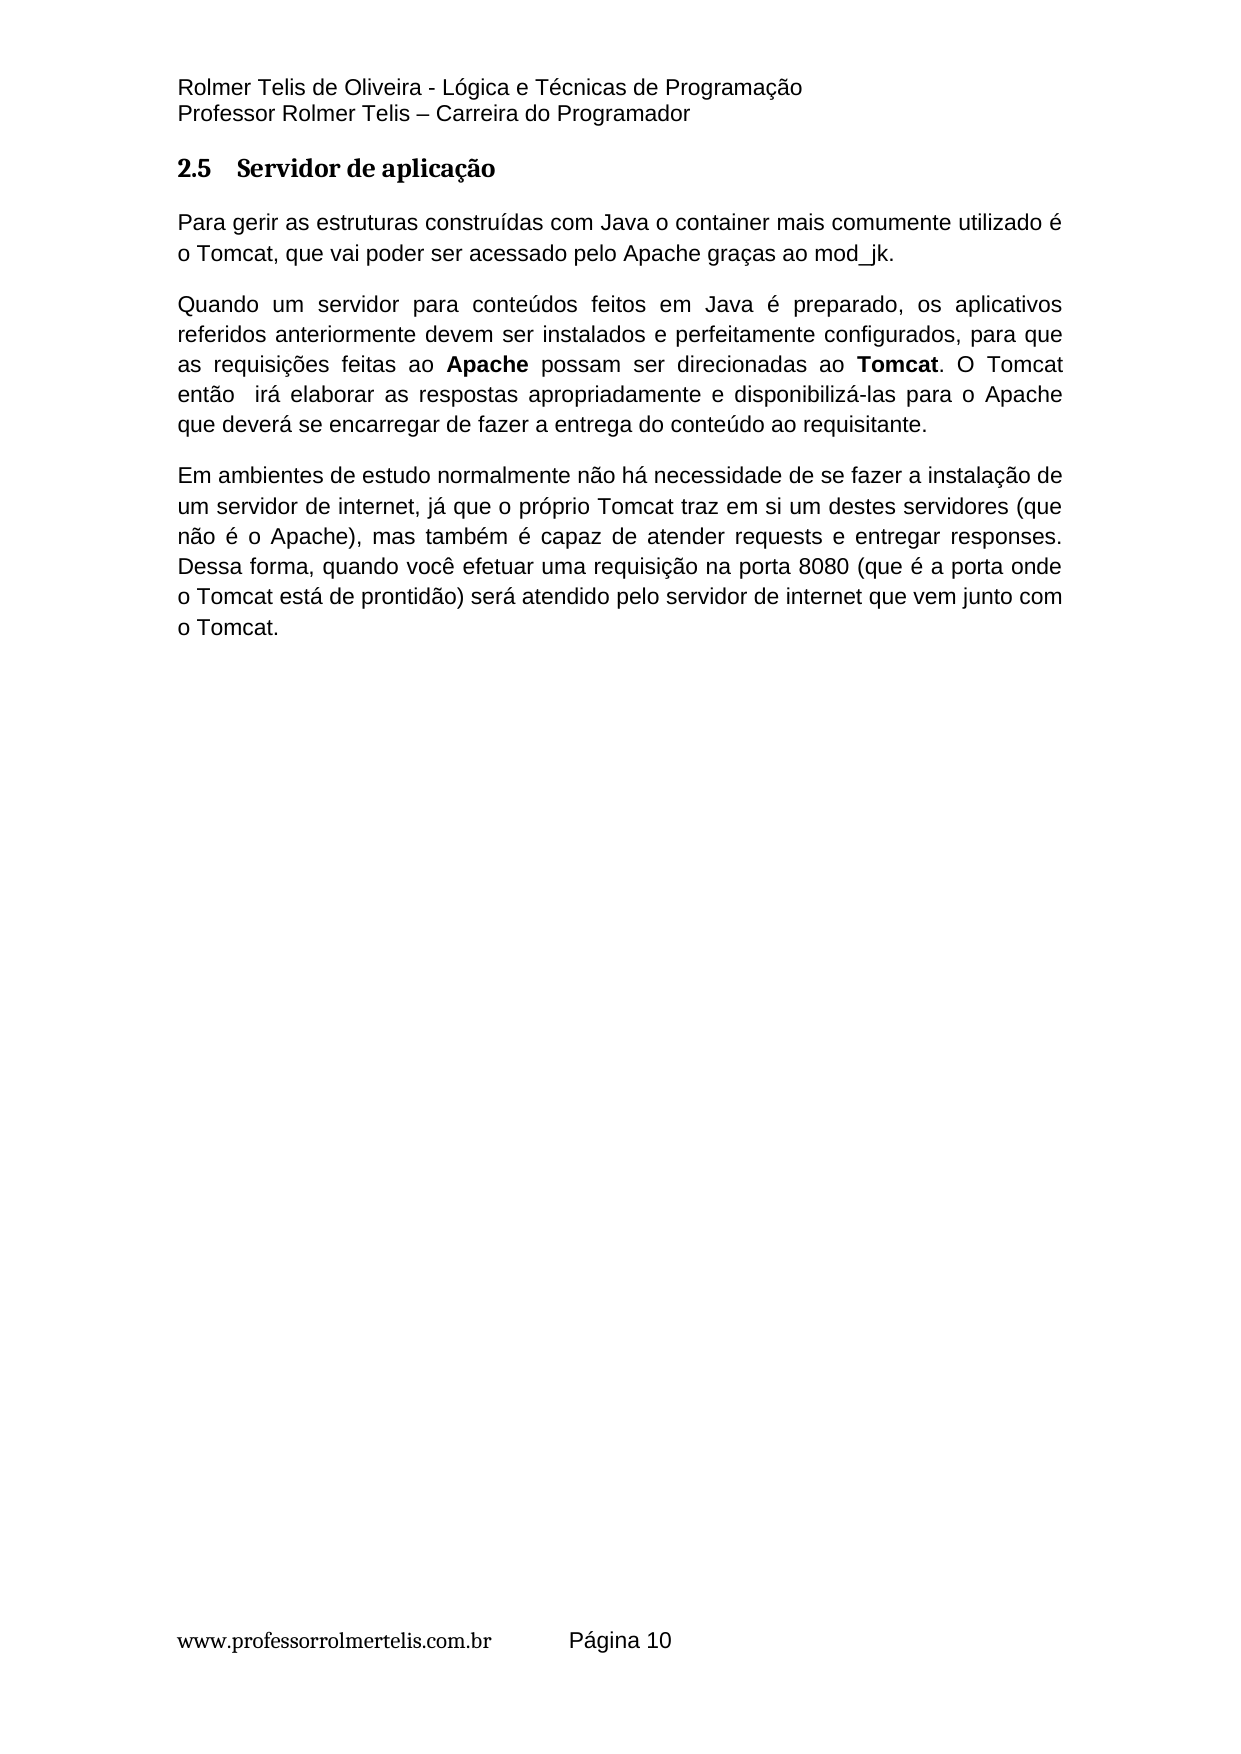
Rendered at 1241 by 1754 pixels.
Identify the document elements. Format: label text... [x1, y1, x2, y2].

subtitle Servidor de aplicação [177, 153, 1063, 184]
text Para gerir as estruturas construídas com Java o container mais comumente utilizado é o Tomcat, que vai poder ser acessado pelo Apache graças ao mod_jk. [177, 209, 1063, 266]
text Em ambientes de estudo normalmente não há necessidade de se fazer a instalação de um servidor de internet, já que o próprio Tomcat traz em si um destes servidores (que não é o Apache), mas também é capaz de atender requests e entregar responses. Dessa forma, quando você efetuar uma requisição na porta 8080 (que é a porta onde o Tomcat está de prontidão) será atendido pelo servidor de internet que vem junto com o Tomcat. [177, 462, 1063, 640]
text Quando um servidor para conteúdos feitos em Java é preparado, os aplicativos referidos anteriormente devem ser instalados e perfeitamente configurados, para que as requisições feitas ao Apache possam ser direcionadas ao Tomcat. O Tomcat então irá elaborar as respostas apropriadamente e disponibilizá-las para o Apache que deverá se encarregar de fazer a entrega do conteúdo ao requisitante. [177, 291, 1063, 438]
